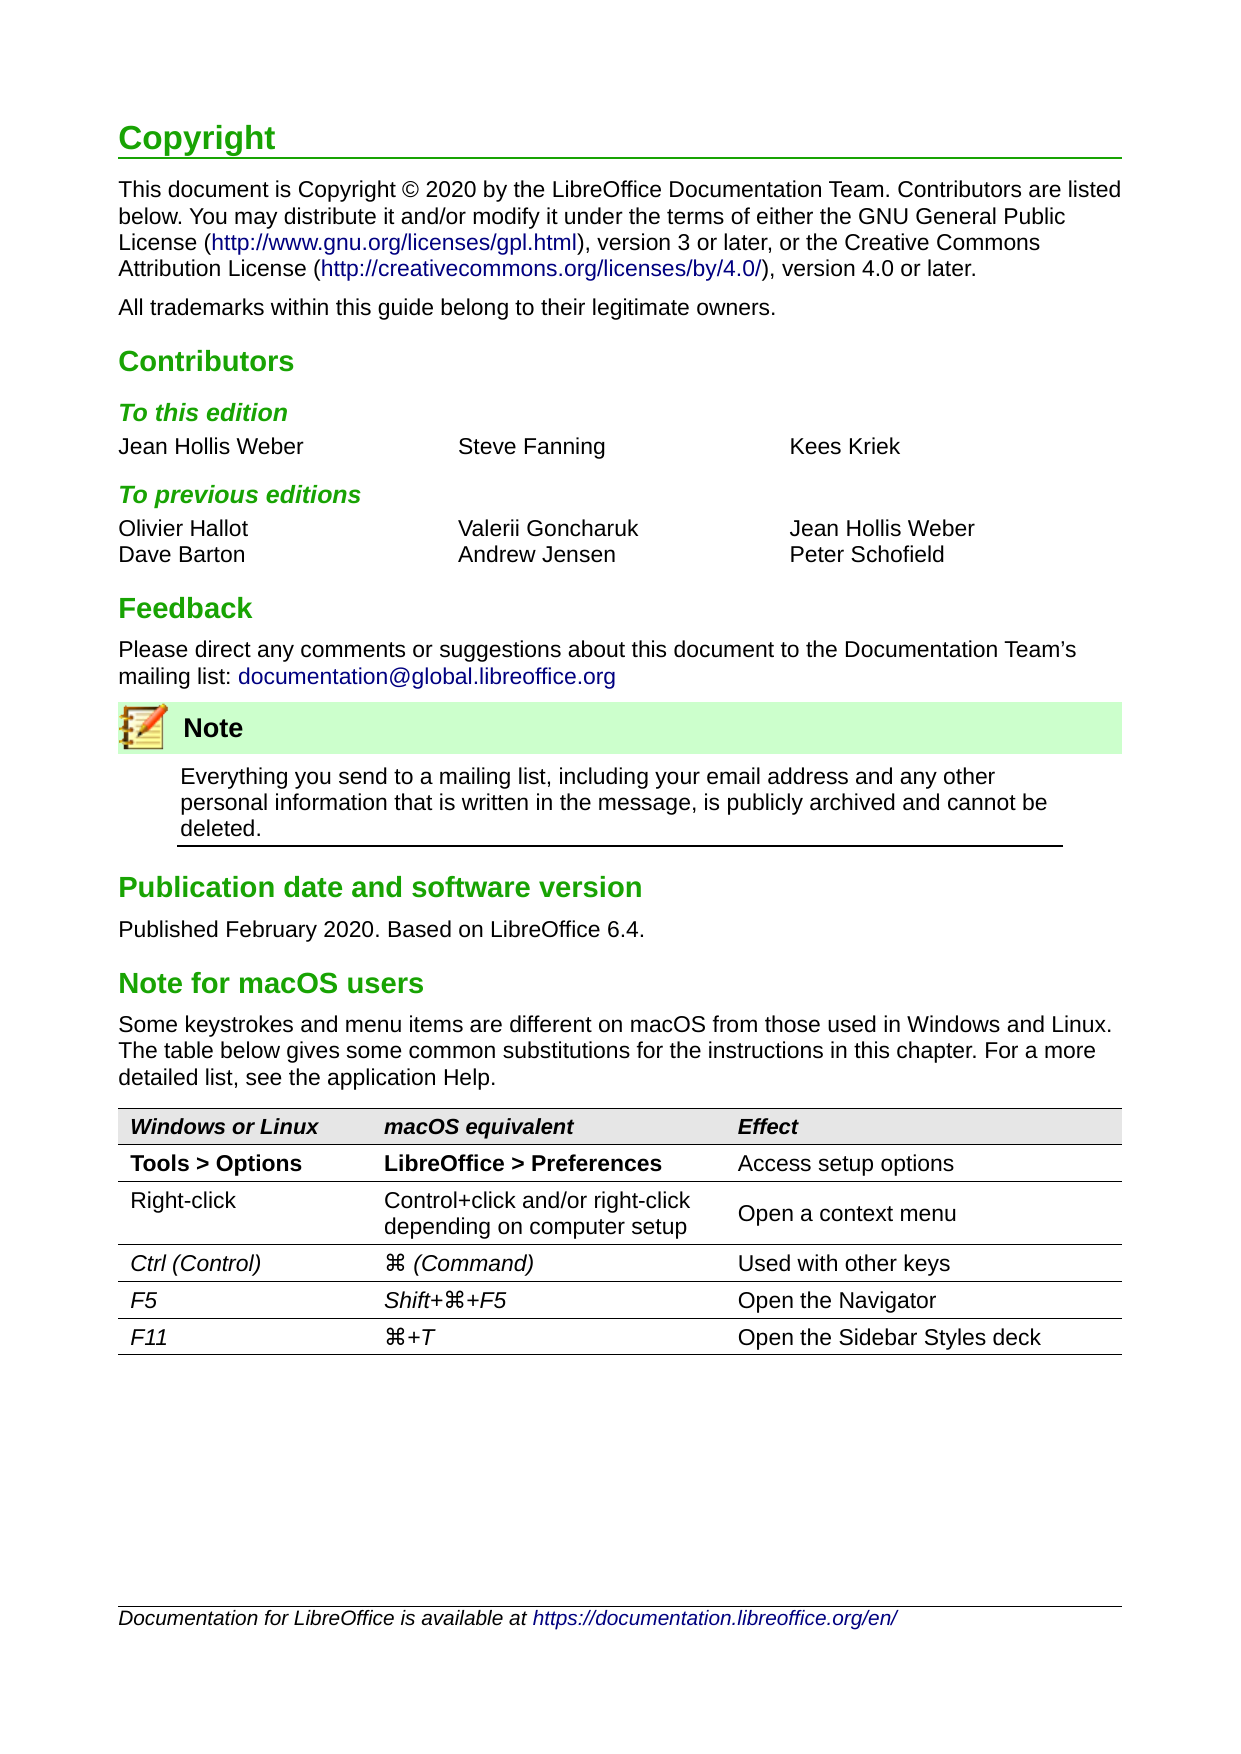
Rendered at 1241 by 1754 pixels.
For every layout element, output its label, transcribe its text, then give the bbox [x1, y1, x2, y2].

table_cell Right-click [118, 1182, 372, 1244]
table_header Kees Kriek [789, 433, 1122, 459]
subtitle Contributors [118, 344, 1122, 378]
table_cell Used with other keys [726, 1245, 1122, 1281]
table_header Jean Hollis Weber [789, 515, 1122, 541]
subtitle To this edition [118, 398, 1122, 427]
table_cell Open the Sidebar Styles deck [726, 1319, 1122, 1354]
table_cell Andrew Jensen [458, 541, 789, 567]
table_header Jean Hollis Weber [118, 433, 458, 459]
text This document is Copyright © 2020 by the LibreOffice Documentation Team. Contributors are listed below. You may distribute it and/or modify it under the terms of either the GNU General Public License (http://www.gnu.org/licenses/gpl.html), version 3 or later, or the Creative Commons Attribution License (http://creativecommons.org/licenses/by/4.0/), version 4.0 or later. [118, 176, 1122, 282]
text Published February 2020. Based on LibreOffice 6.4. [118, 916, 1122, 942]
subtitle Note for macOS users [118, 966, 1122, 999]
table_header Effect [726, 1109, 1122, 1144]
table_cell Peter Schofield [789, 541, 1122, 567]
subtitle Copyright [118, 118, 1122, 157]
table_cell F5 [118, 1282, 372, 1317]
table_cell Access setup options [726, 1145, 1122, 1181]
subtitle To previous editions [118, 480, 1122, 509]
text Some keystrokes and menu items are different on macOS from those used in Windows and Linux. The table below gives some common substitutions for the instructions in this chapter. For a more detailed list, see the application Help. [118, 1011, 1122, 1090]
subtitle Note [118, 702, 1122, 754]
picture [119, 702, 170, 753]
table_cell LibreOffice > Preferences [372, 1145, 726, 1181]
table_header Steve Fanning [458, 433, 789, 459]
subtitle Publication date and software version [118, 871, 1122, 904]
text All trademarks within this guide belong to their legitimate owners. [118, 294, 1122, 321]
table_cell ⌘+T [372, 1319, 726, 1354]
table_header Valerii Goncharuk [458, 515, 789, 541]
table_cell Tools > Options [118, 1145, 372, 1181]
table_cell F11 [118, 1319, 372, 1354]
table_cell Shift+⌘+F5 [372, 1282, 726, 1317]
subtitle Feedback [118, 591, 1122, 625]
table_cell Open the Navigator [726, 1282, 1122, 1317]
text Please direct any comments or suggestions about this document to the Documentation Team’s mailing list: documentation@global.libreoffice.org [118, 636, 1122, 689]
text Everything you send to a mailing list, including your email address and any other personal information that is written in the message, is publicly archived and cannot be deleted. [177, 760, 1063, 845]
table_cell Open a context menu [726, 1182, 1122, 1244]
table_header Windows or Linux [118, 1109, 372, 1144]
table_cell Dave Barton [118, 541, 458, 567]
table_cell Ctrl (Control) [118, 1245, 372, 1281]
table_cell ⌘ (Command) [372, 1245, 726, 1281]
table_header Olivier Hallot [118, 515, 458, 541]
table_header macOS equivalent [372, 1109, 726, 1144]
table_cell Control+click and/or right-click depending on computer setup [372, 1182, 726, 1244]
